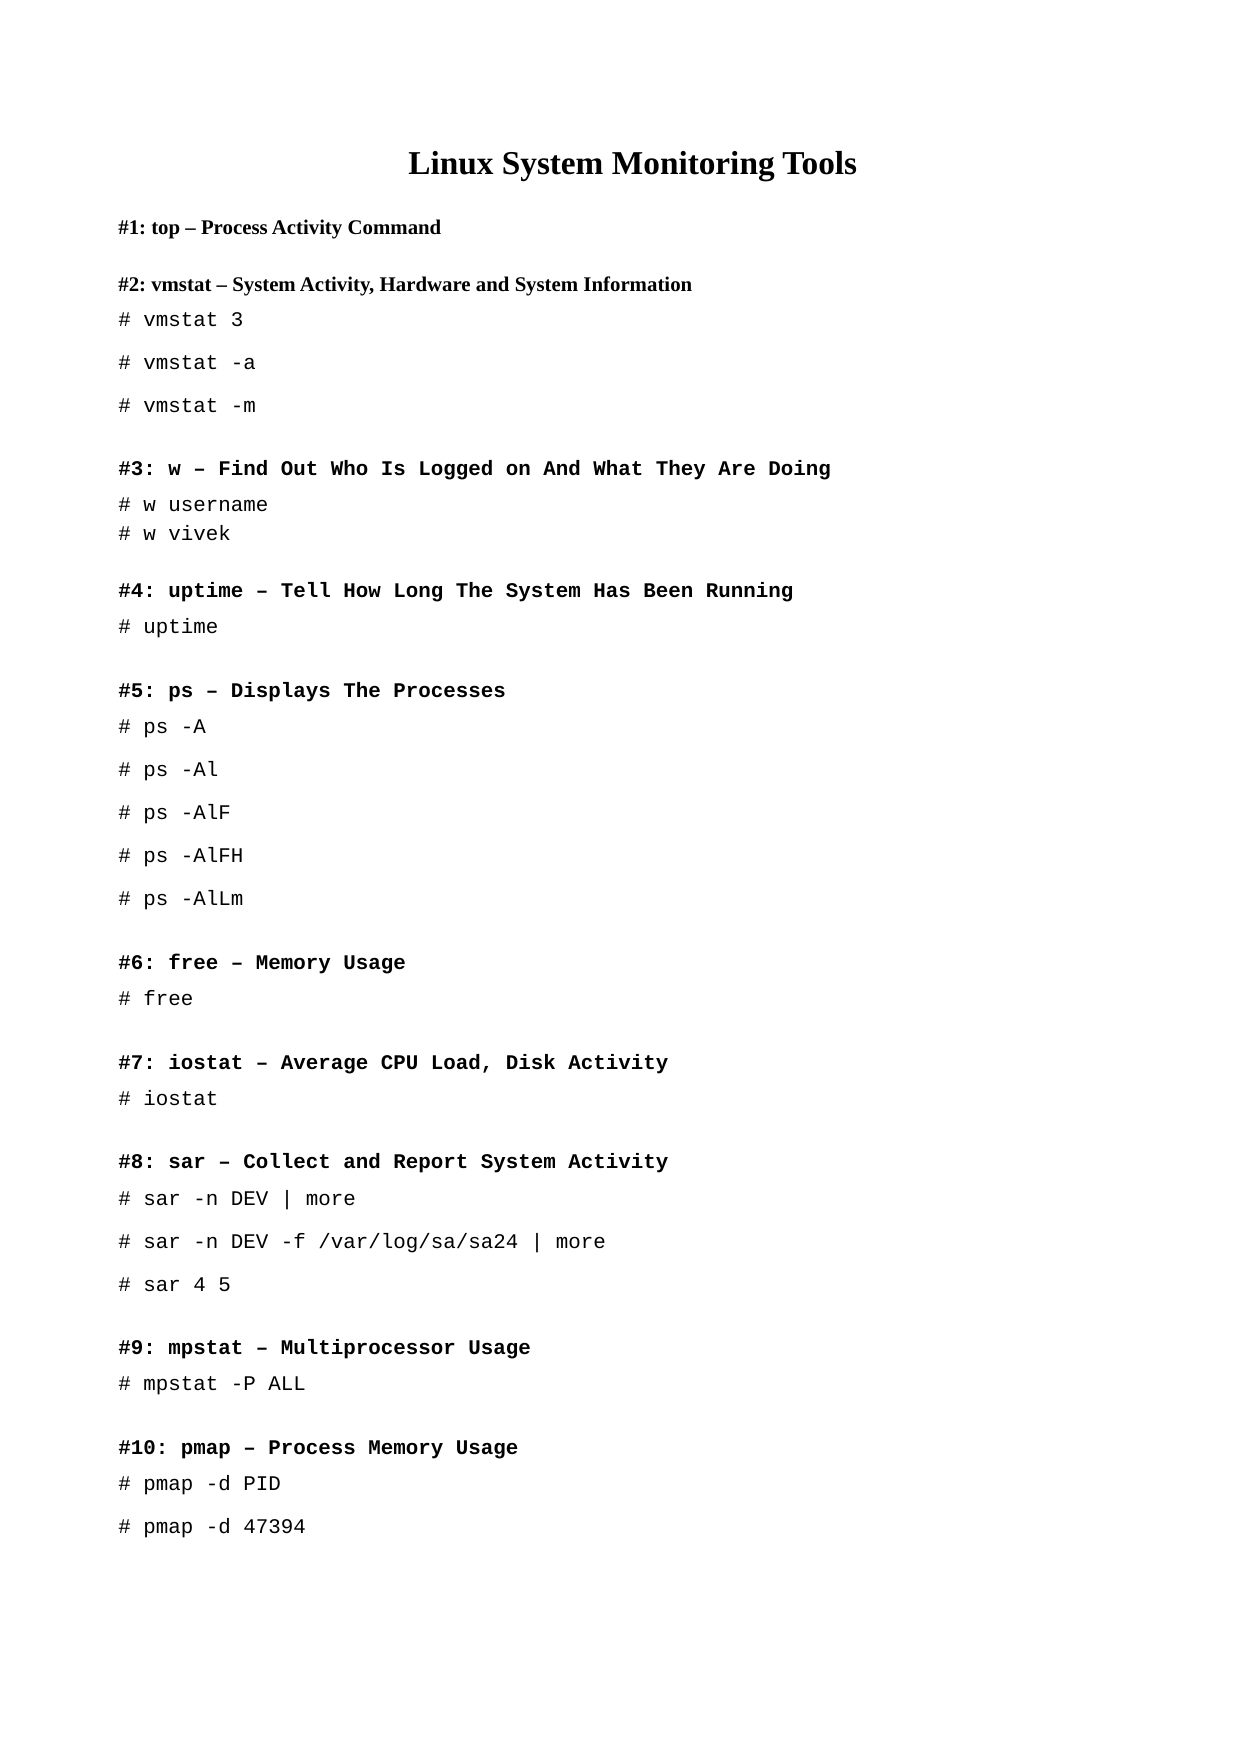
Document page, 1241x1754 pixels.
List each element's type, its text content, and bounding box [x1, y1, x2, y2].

text # pmap -d 47394 [118, 1516, 1122, 1540]
text # sar -n DEV -f /var/log/sa/sa24 | more [118, 1231, 1122, 1254]
subtitle #4: uptime – Tell How Long The System Has Been Running [118, 580, 1122, 604]
subtitle #10: pmap – Process Memory Usage [118, 1437, 1122, 1461]
text # ps -AlFH [118, 845, 1122, 869]
subtitle #6: free – Memory Usage [118, 952, 1122, 975]
subtitle #3: w – Find Out Who Is Logged on And What They Are Doing [118, 458, 1122, 482]
subtitle #8: sar – Collect and Report System Activity [118, 1152, 1122, 1175]
text # pmap -d PID [118, 1473, 1122, 1497]
text # vmstat 3 [118, 309, 1122, 332]
subtitle Linux System Monitoring Tools [118, 143, 1122, 181]
text # ps -AlF [118, 802, 1122, 826]
subtitle #9: mpstat – Multiprocessor Usage [118, 1337, 1122, 1361]
subtitle #1: top – Process Activity Command [118, 215, 1122, 239]
text # iostat [118, 1088, 1122, 1111]
text # vmstat -m [118, 394, 1122, 418]
text # vmstat -a [118, 352, 1122, 375]
subtitle #5: ps – Displays The Processes [118, 680, 1122, 704]
text # mpstat -P ALL [118, 1373, 1122, 1397]
subtitle #2: vmstat – System Activity, Hardware and System Information [118, 272, 1122, 296]
text # ps -Al [118, 759, 1122, 783]
text # ps -AlLm [118, 888, 1122, 912]
text # sar -n DEV | more [118, 1188, 1122, 1211]
text # ps -A [118, 716, 1122, 740]
text # w username # w vivek [118, 494, 1122, 546]
subtitle #7: iostat – Average CPU Load, Disk Activity [118, 1052, 1122, 1075]
text # sar 4 5 [118, 1273, 1122, 1297]
text # free [118, 988, 1122, 1012]
text # uptime [118, 616, 1122, 640]
